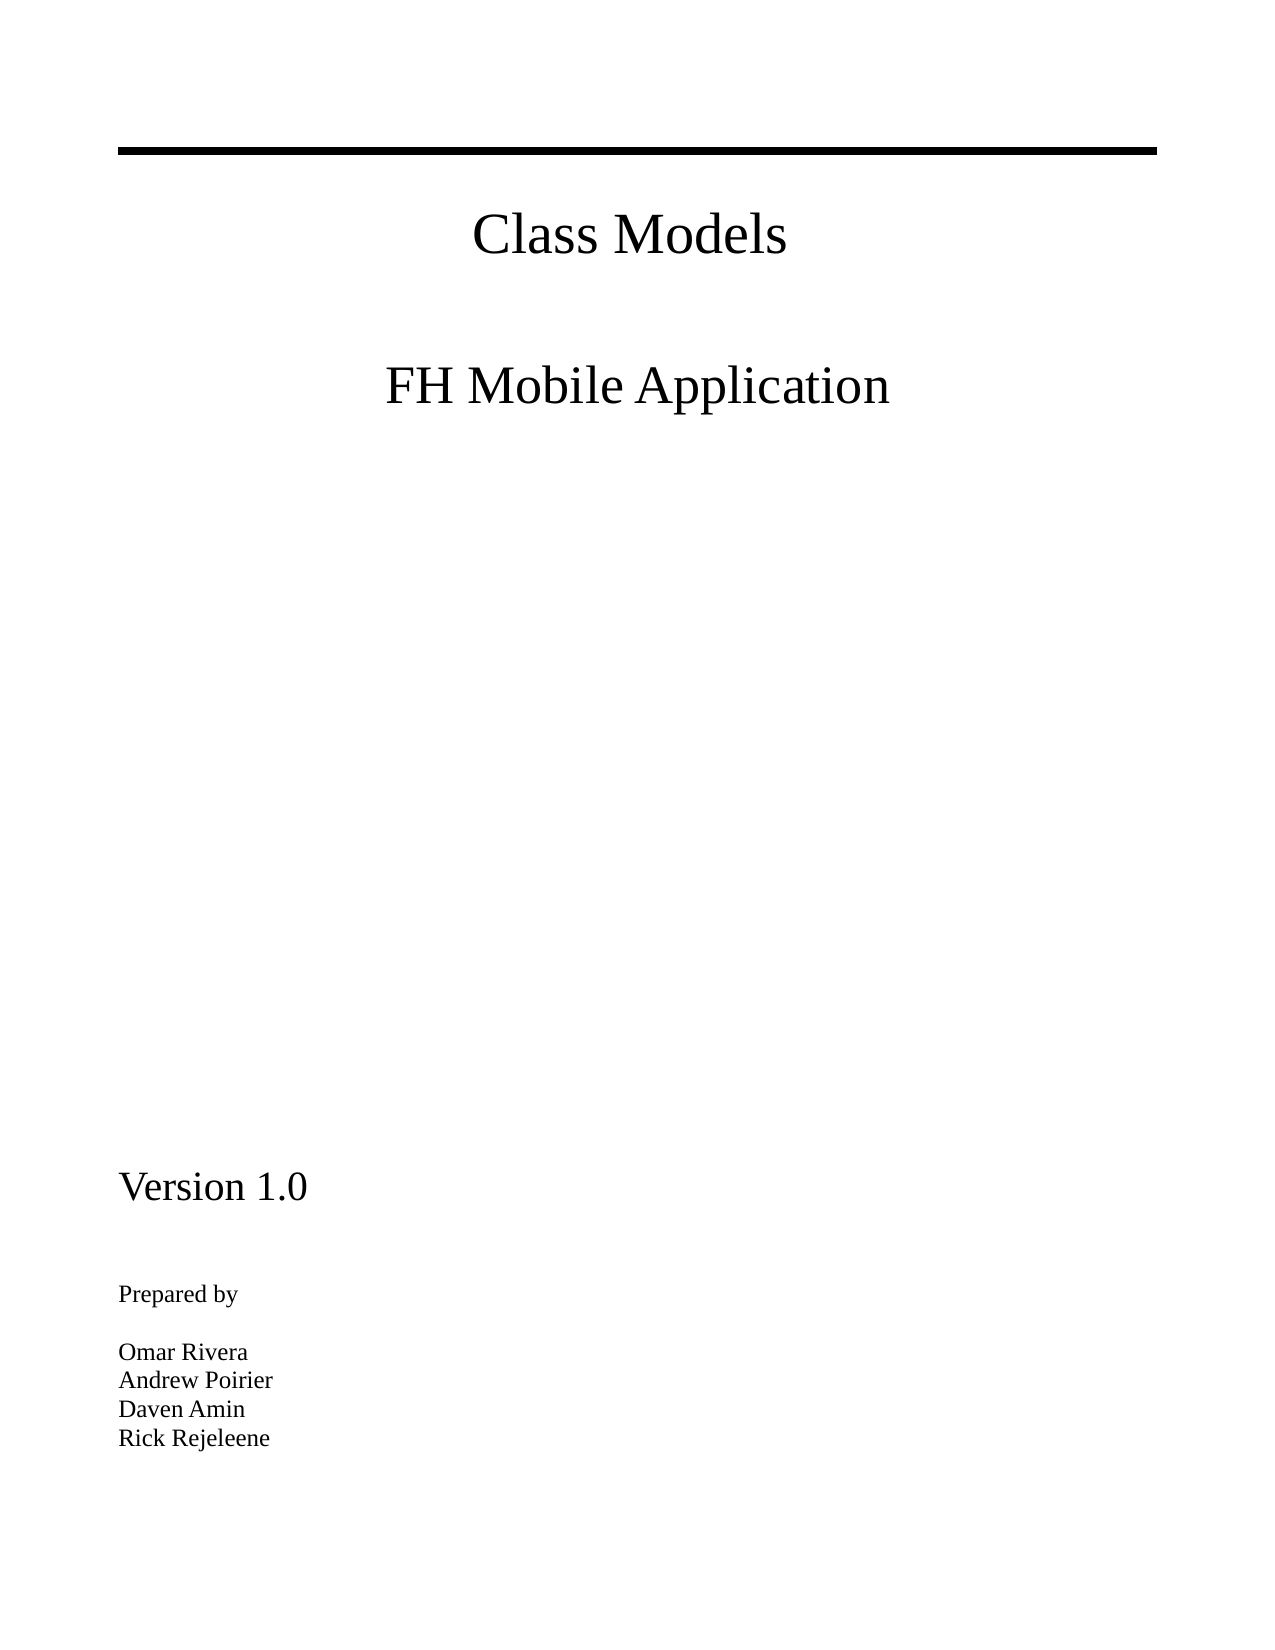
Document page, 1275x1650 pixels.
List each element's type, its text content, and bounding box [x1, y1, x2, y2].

text Rick Rejeleene [118, 1423, 1157, 1452]
text Prepared by [118, 1279, 1157, 1308]
text FH Mobile Application [118, 353, 1157, 415]
text Version 1.0 [118, 1161, 1157, 1209]
text Class Models [118, 198, 1157, 266]
text Andrew Poirier [118, 1365, 1157, 1394]
text Omar Rivera [118, 1337, 1157, 1365]
text Daven Amin [118, 1394, 1157, 1423]
